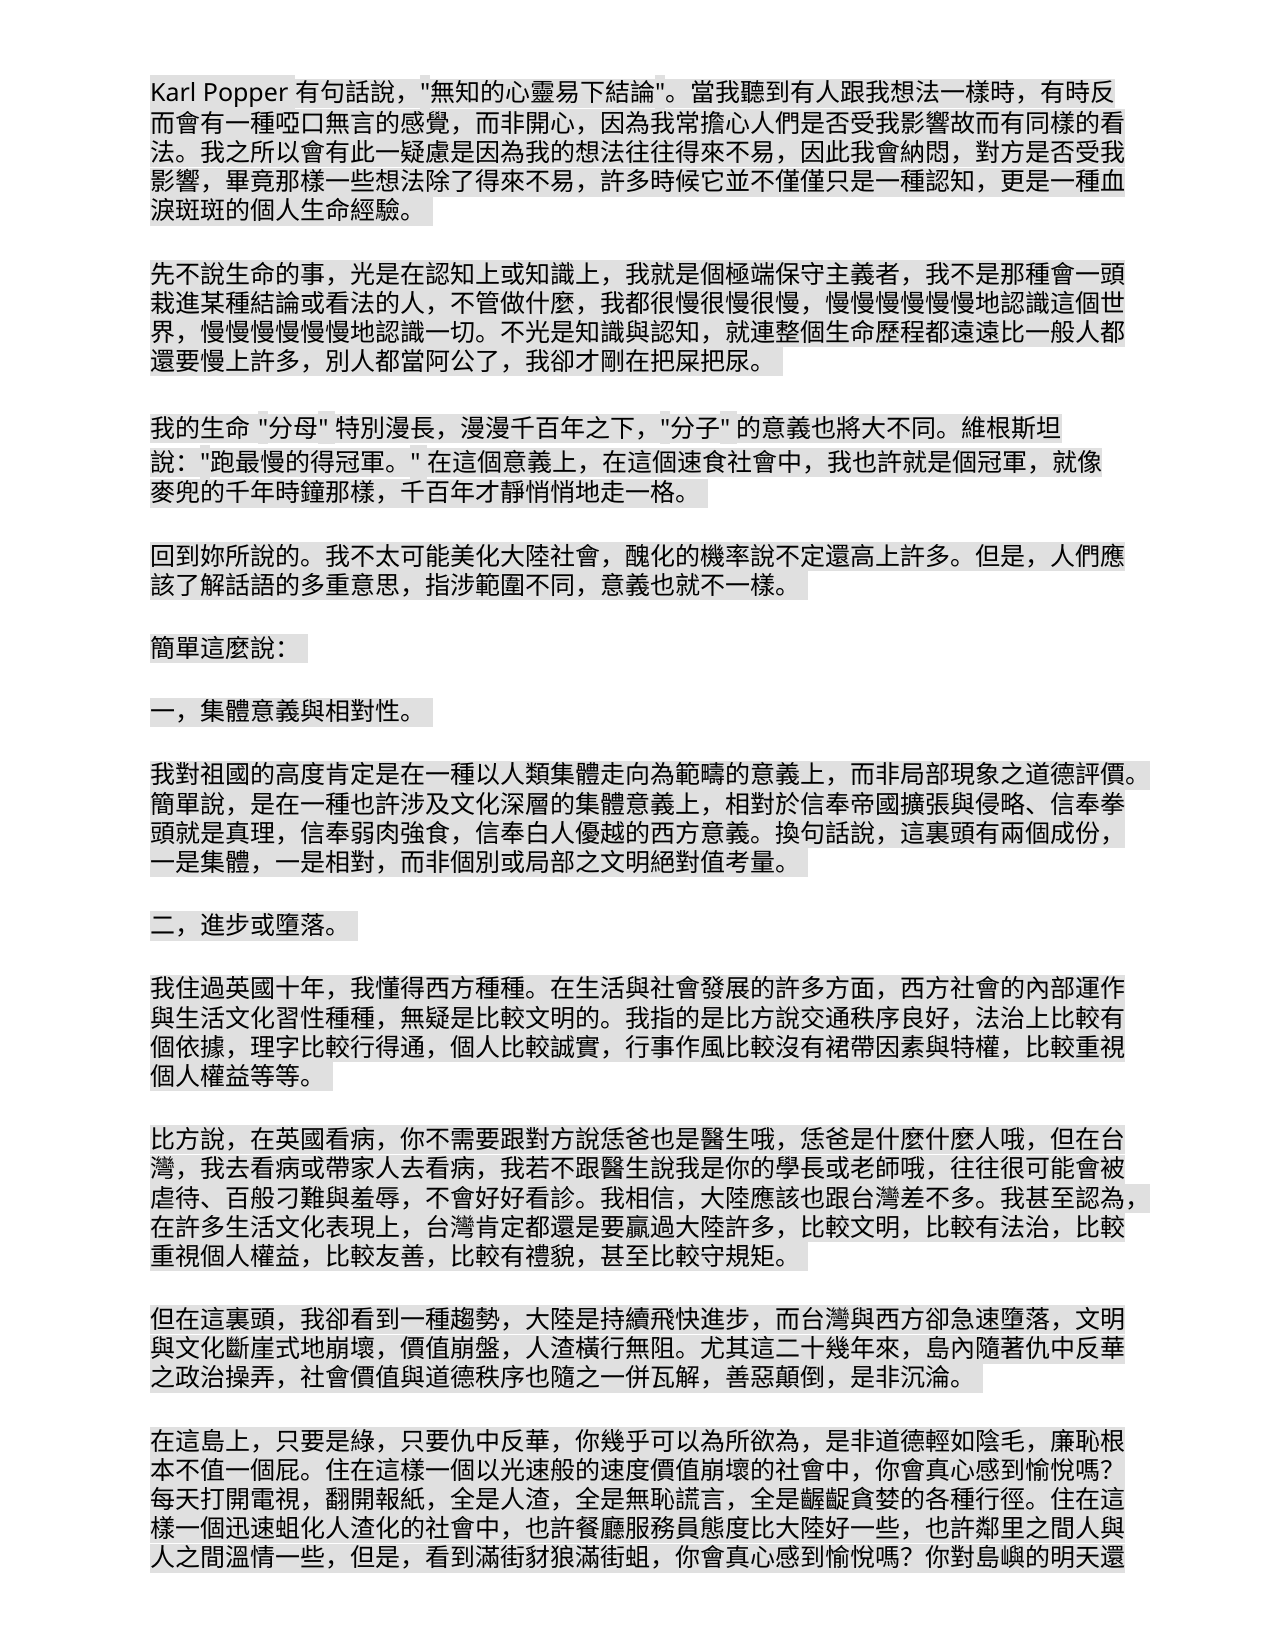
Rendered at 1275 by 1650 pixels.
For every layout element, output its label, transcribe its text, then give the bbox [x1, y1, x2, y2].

text 我為什麼想回歸祖國大陸 陳真 2022. 03. 29. 謝謝婷婷。 Karl Popper 有句話說，"無知的心靈易下結論"。當我聽到有人跟我想法一樣時，有時反而會有一種啞口無言的感覺，而非開心，因為我常擔心人們是否受我影響故而有同樣的看法。我之所以會有此一疑慮是因為我的想法往往得來不易，因此我會納悶，對方是否受我影響，畢竟那樣一些想法除了得來不易，許多時候它並不僅僅只是一種認知，更是一種血淚斑斑的個人生命經驗。 先不說生命的事，光是在認知上或知識上，我就是個極端保守主義者，我不是那種會一頭栽進某種結論或看法的人，不管做什麼，我都很慢很慢很慢，慢慢慢慢慢慢地認識這個世界，慢慢慢慢慢慢地認識一切。不光是知識與認知，就連整個生命歷程都遠遠比一般人都還要慢上許多，別人都當阿公了，我卻才剛在把屎把尿。 我的生命 "分母" 特別漫長，漫漫千百年之下，"分子" 的意義也將大不同。維根斯坦說："跑最慢的得冠軍。" 在這個意義上，在這個速食社會中，我也許就是個冠軍，就像麥兜的千年時鐘那樣，千百年才靜悄悄地走一格。 回到妳所說的。我不太可能美化大陸社會，醜化的機率說不定還高上許多。但是，人們應該了解話語的多重意思，指涉範圍不同，意義也就不一樣。 簡單這麼說： 一，集體意義與相對性。 我對祖國的高度肯定是在一種以人類集體走向為範疇的意義上，而非局部現象之道德評價。簡單說，是在一種也許涉及文化深層的集體意義上，相對於信奉帝國擴張與侵略、信奉拳頭就是真理，信奉弱肉強食，信奉白人優越的西方意義。換句話說，這裏頭有兩個成份，一是集體，一是相對，而非個別或局部之文明絕對值考量。 二，進步或墮落。 我住過英國十年，我懂得西方種種。在生活與社會發展的許多方面，西方社會的內部運作與生活文化習性種種，無疑是比較文明的。我指的是比方說交通秩序良好，法治上比較有個依據，理字比較行得通，個人比較誠實，行事作風比較沒有裙帶因素與特權，比較重視個人權益等等。 比方說，在英國看病，你不需要跟對方說恁爸也是醫生哦，恁爸是什麼什麼人哦，但在台灣，我去看病或帶家人去看病，我若不跟醫生說我是你的學長或老師哦，往往很可能會被虐待、百般刁難與羞辱，不會好好看診。我相信，大陸應該也跟台灣差不多。我甚至認為，在許多生活文化表現上，台灣肯定都還是要贏過大陸許多，比較文明，比較有法治，比較重視個人權益，比較友善，比較有禮貌，甚至比較守規矩。 但在這裏頭，我卻看到一種趨勢，大陸是持續飛快進步，而台灣與西方卻急速墮落，文明與文化斷崖式地崩壞，價值崩盤，人渣橫行無阻。尤其這二十幾年來，島內隨著仇中反華之政治操弄，社會價值與道德秩序也隨之一併瓦解，善惡顛倒，是非沉淪。 在這島上，只要是綠，只要仇中反華，你幾乎可以為所欲為，是非道德輕如陰毛，廉恥根本不值一個屁。住在這樣一個以光速般的速度價值崩壞的社會中，你會真心感到愉悅嗎？每天打開電視，翻開報紙，全是人渣，全是無恥謊言，全是齷齪貪婪的各種行徑。住在這樣一個迅速蛆化人渣化的社會中，也許餐廳服務員態度比大陸好一些，也許鄰里之間人與人之間溫情一些，但是，看到滿街豺狼滿街蛆，你會真心感到愉悅嗎？你對島嶼的明天還能抱著多少希望？ 三，種族因素。 以社會內部發展來看，如上所說，西方確實比較文明，各種社會機制與運作比較成熟。但是，就跟島內一樣，隨著這些年瘋狂的妖魔化華人政治操弄，主流媒體瘋狂地抹黑中國，西方的仇中人口佔比由原先的也許兩、三成，迅速被炒作成七、八成，甚至九成。也就是說，你走在街上，你可以預期你周圍的人群之中，十個有八、九個是厭惡你，鄙視你，甚至仇視你的。他也許嘴巴上不說，甚至也許還會對你帶著一抹詭異的微笑，但你如果夠敏感，你就會知道西方人心裡在想些什麼。 我們走在路上，迎面看到一隻狗走來，也許你也會對牠微笑，甚至說不定還會彎腰摸摸牠的頭，但是，狗還是狗。"狗與華人不准進入公園" 的百年恥辱不可能洗刷，除非咱們的拳頭夠硬，把洋人打趴，他才有可能改變心態思維。因為，拳頭是西方社會乃至西方文明據以判斷善惡與優劣的惟一標準。 你在大陸，上街買個東西，很可能常會遇到凶巴巴的服務員。在西方社會遇到的機率比較低，洋人在這一點上比較 "文明"。但是，當你遇到一個態度惡劣的洋混蛋時，你得知道一點就是，他之所以對你態度惡劣，並非一視同仁，而是因為你不是白人；在洋人的教育中，只有白人才是人，只有白人的命才是命，其他人則只是一種動物，一種次人類，甚至把生命當成一種侵略與剝削的必然消耗品。 大家聽過 "黑人的命也是命" 的口號吧？華人更是比黑人還矮一截，因為很多華人太窩囊了，被當成狗被人呵護，他還很開心；被洋大人罵了，他覺得是應該的，就像主人罵狗是應該的一樣。 在大陸如果被服務員兇了，你不會太介意，因為他不是討厭你，不是針對你。但是，你要知道，在西方社會，某個服務員前一秒鐘對其它顧客也許還笑容燦爛，當下一個輪到你時，他很可能笑容就馬上不見了，皺起眉頭來了，彷彿你的存在讓他多麼不舒服似的。 也許遇到這類法西斯人渣的機會不一定天天有，但是，三天兩頭遇到一次，你恐怕連殺人的心都會有了。生活在這樣的 "文明" 社會中，你會真心感到愉悅嗎？不管走到哪，你四周永遠有八成以上的人們對你是厭惡的，仇視鄙視的，生活其中，你會真心感到愉悅嗎？ 四，結構性才是重點。 表面上，西方社會好像比較重視個人權益，重視個人意志，但是那是鬼扯蛋，那只是一種無甚意義的假象。一如世勤所說，美國疫情死了都快上百萬人了，其中大多是老弱窮殘，西方政權會鳥你嗎？反之，中共才是真正會照顧絕大多數的人權益。這樣一種結構因素才是重點，而非個人層面的自由假象。 [150, 75, 1125, 1573]
